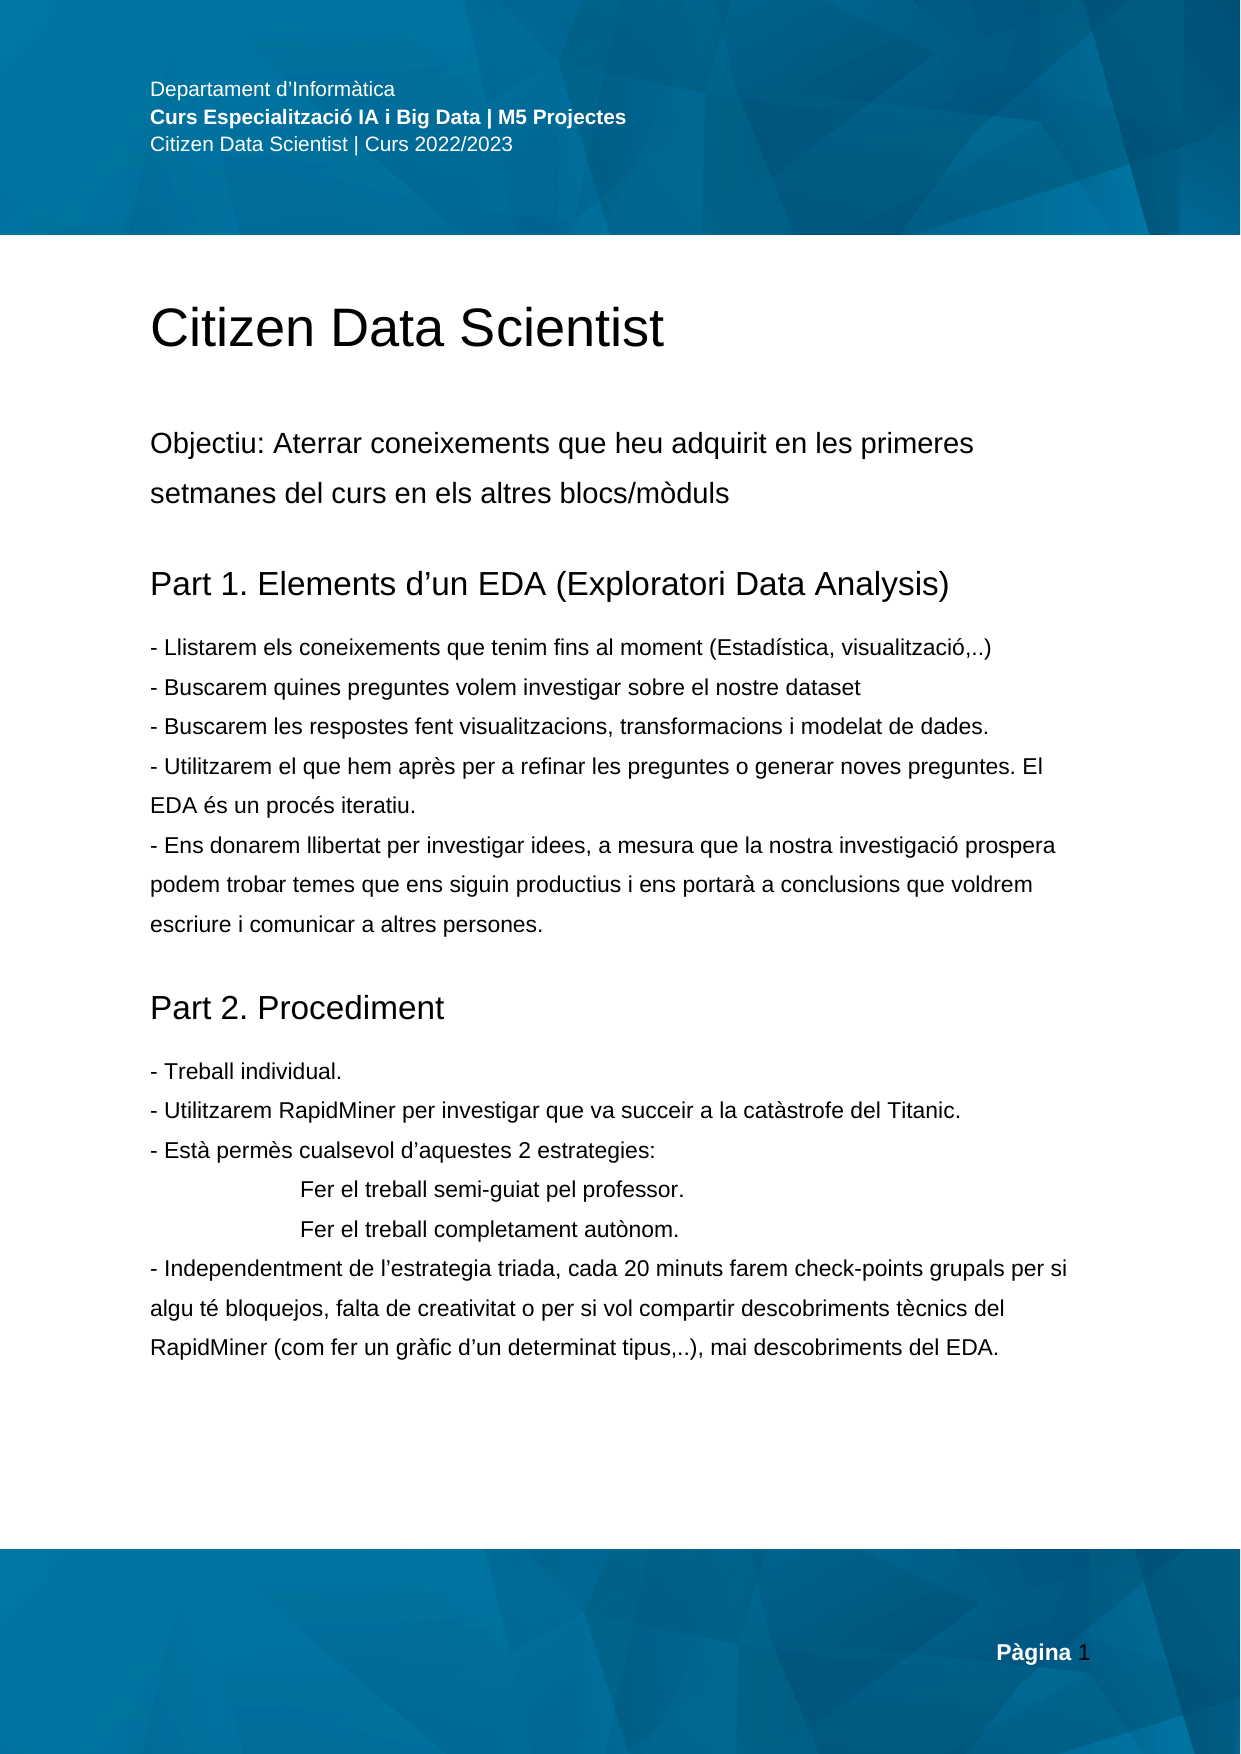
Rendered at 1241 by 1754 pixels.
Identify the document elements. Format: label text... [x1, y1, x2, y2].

text - Buscarem les respostes fent visualitzacions, transformacions i modelat de dades. [150, 713, 1090, 740]
text Fer el treball completament autònom. [150, 1216, 1090, 1242]
text Fer el treball semi-guiat pel professor. [150, 1176, 1090, 1203]
subtitle Part 2. Procediment [150, 988, 1090, 1026]
text - Buscarem quines preguntes volem investigar sobre el nostre dataset [150, 674, 1090, 700]
title Citizen Data Scientist [150, 295, 1090, 357]
text - Utilitzarem el que hem après per a refinar les preguntes o generar noves preguntes. El EDA és un procés iteratiu. [150, 753, 1090, 819]
text - Independentment de l’estrategia triada, cada 20 minuts farem check-points grupals per si algu té bloquejos, falta de creativitat o per si vol compartir descobriments tècnics del RapidMiner (com fer un gràfic d’un determinat tipus,..), mai descobriments del EDA. [150, 1255, 1090, 1361]
text - Està permès cualsevol d’aquestes 2 estrategies: [150, 1137, 1090, 1163]
text - Utilitzarem RapidMiner per investigar que va succeir a la catàstrofe del Titanic. [150, 1097, 1090, 1124]
subtitle Objectiu: Aterrar coneixements que heu adquirit en les primeres setmanes del curs en els altres blocs/mòduls [150, 426, 1090, 510]
subtitle Part 1. Elements d’un EDA (Exploratori Data Analysis) [150, 564, 1090, 603]
text - Treball individual. [150, 1058, 1090, 1084]
text - Ens donarem llibertat per investigar idees, a mesura que la nostra investigació prospera podem trobar temes que ens siguin productius i ens portarà a conclusions que voldrem escriure i comunicar a altres persones. [150, 832, 1090, 937]
text - Llistarem els coneixements que tenim fins al moment (Estadística, visualització,..) [150, 634, 1090, 661]
